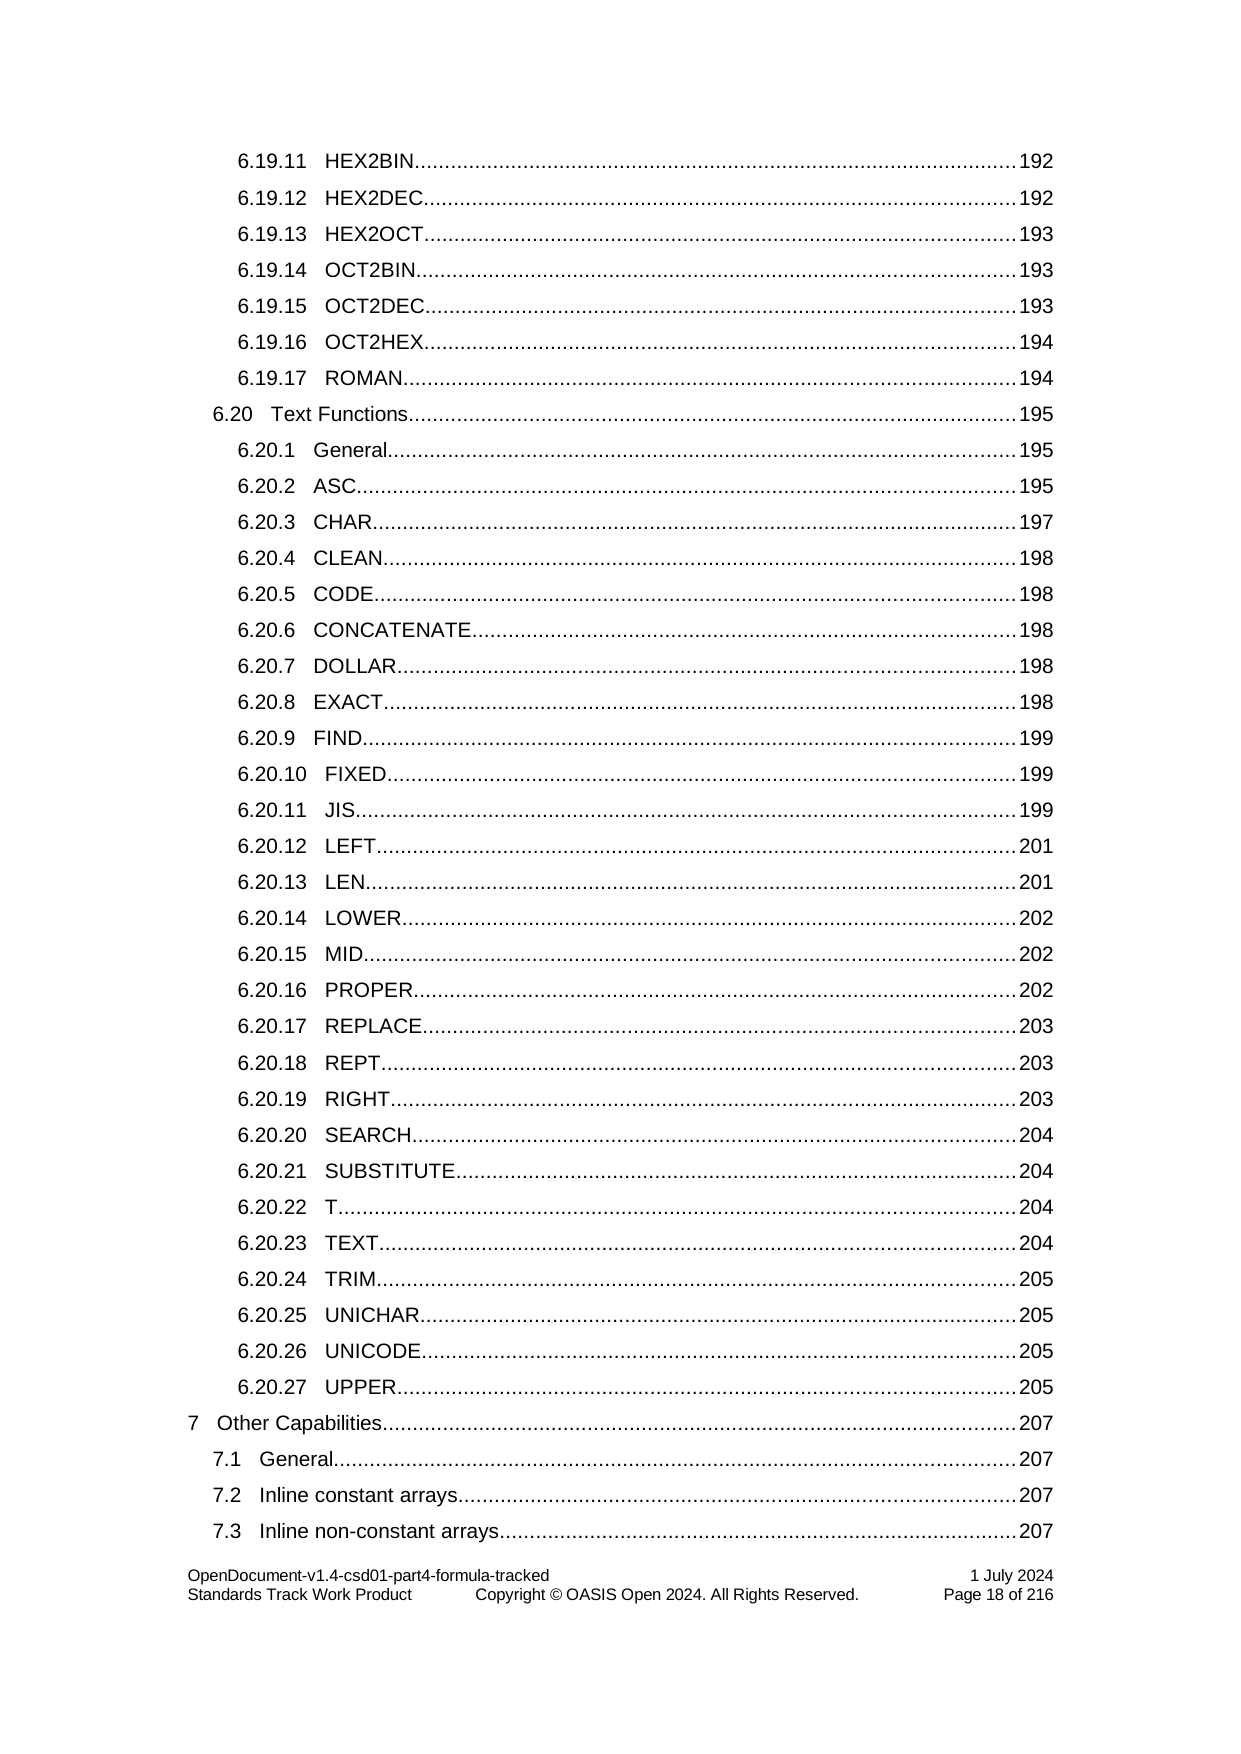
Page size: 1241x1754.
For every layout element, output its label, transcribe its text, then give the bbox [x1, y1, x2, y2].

text 6.20.23 TEXT 204 [237, 1231, 1053, 1255]
text 6.20.15 MID 202 [237, 943, 1053, 966]
text 6.19.13 HEX2OCT 193 [237, 222, 1053, 246]
text 6.20.5 CODE 198 [237, 582, 1053, 606]
text 6.20.12 LEFT 201 [237, 835, 1053, 858]
text 6.19.15 OCT2DEC 193 [237, 294, 1053, 318]
text 6.20.19 RIGHT 203 [237, 1087, 1053, 1111]
text 6.20 Text Functions 195 [212, 402, 1053, 426]
text 6.20.27 UPPER 205 [237, 1375, 1053, 1399]
text 6.20.7 DOLLAR 198 [237, 654, 1053, 678]
text 7.2 Inline constant arrays 207 [212, 1483, 1053, 1507]
text 6.19.11 HEX2BIN 192 [237, 150, 1053, 173]
text 6.20.6 CONCATENATE 198 [237, 618, 1053, 642]
text 6.20.9 FIND 199 [237, 727, 1053, 750]
text 6.20.10 FIXED 199 [237, 763, 1053, 786]
text 7.3 Inline non-constant arrays 207 [212, 1519, 1053, 1543]
text 6.20.26 UNICODE 205 [237, 1339, 1053, 1363]
text 6.20.2 ASC 195 [237, 474, 1053, 498]
text 6.19.14 OCT2BIN 193 [237, 258, 1053, 282]
text 6.20.8 EXACT 198 [237, 691, 1053, 714]
text 6.20.24 TRIM 205 [237, 1267, 1053, 1291]
text 6.19.17 ROMAN 194 [237, 366, 1053, 390]
text 6.20.17 REPLACE 203 [237, 1015, 1053, 1038]
text 6.20.11 JIS 199 [237, 799, 1053, 822]
text 7.1 General 207 [212, 1447, 1053, 1471]
text 6.20.25 UNICHAR 205 [237, 1303, 1053, 1327]
text 7 Other Capabilities 207 [187, 1411, 1053, 1435]
text 6.20.1 General 195 [237, 438, 1053, 462]
text 6.20.16 PROPER 202 [237, 979, 1053, 1002]
text 6.19.12 HEX2DEC 192 [237, 186, 1053, 209]
text 6.19.16 OCT2HEX 194 [237, 330, 1053, 354]
text 6.20.13 LEN 201 [237, 871, 1053, 894]
text 6.20.20 SEARCH 204 [237, 1123, 1053, 1147]
text 6.20.22 T 204 [237, 1195, 1053, 1219]
text 6.20.4 CLEAN 198 [237, 546, 1053, 570]
text 6.20.3 CHAR 197 [237, 510, 1053, 534]
text 6.20.21 SUBSTITUTE 204 [237, 1159, 1053, 1183]
text 6.20.14 LOWER 202 [237, 907, 1053, 930]
text 6.20.18 REPT 203 [237, 1051, 1053, 1074]
